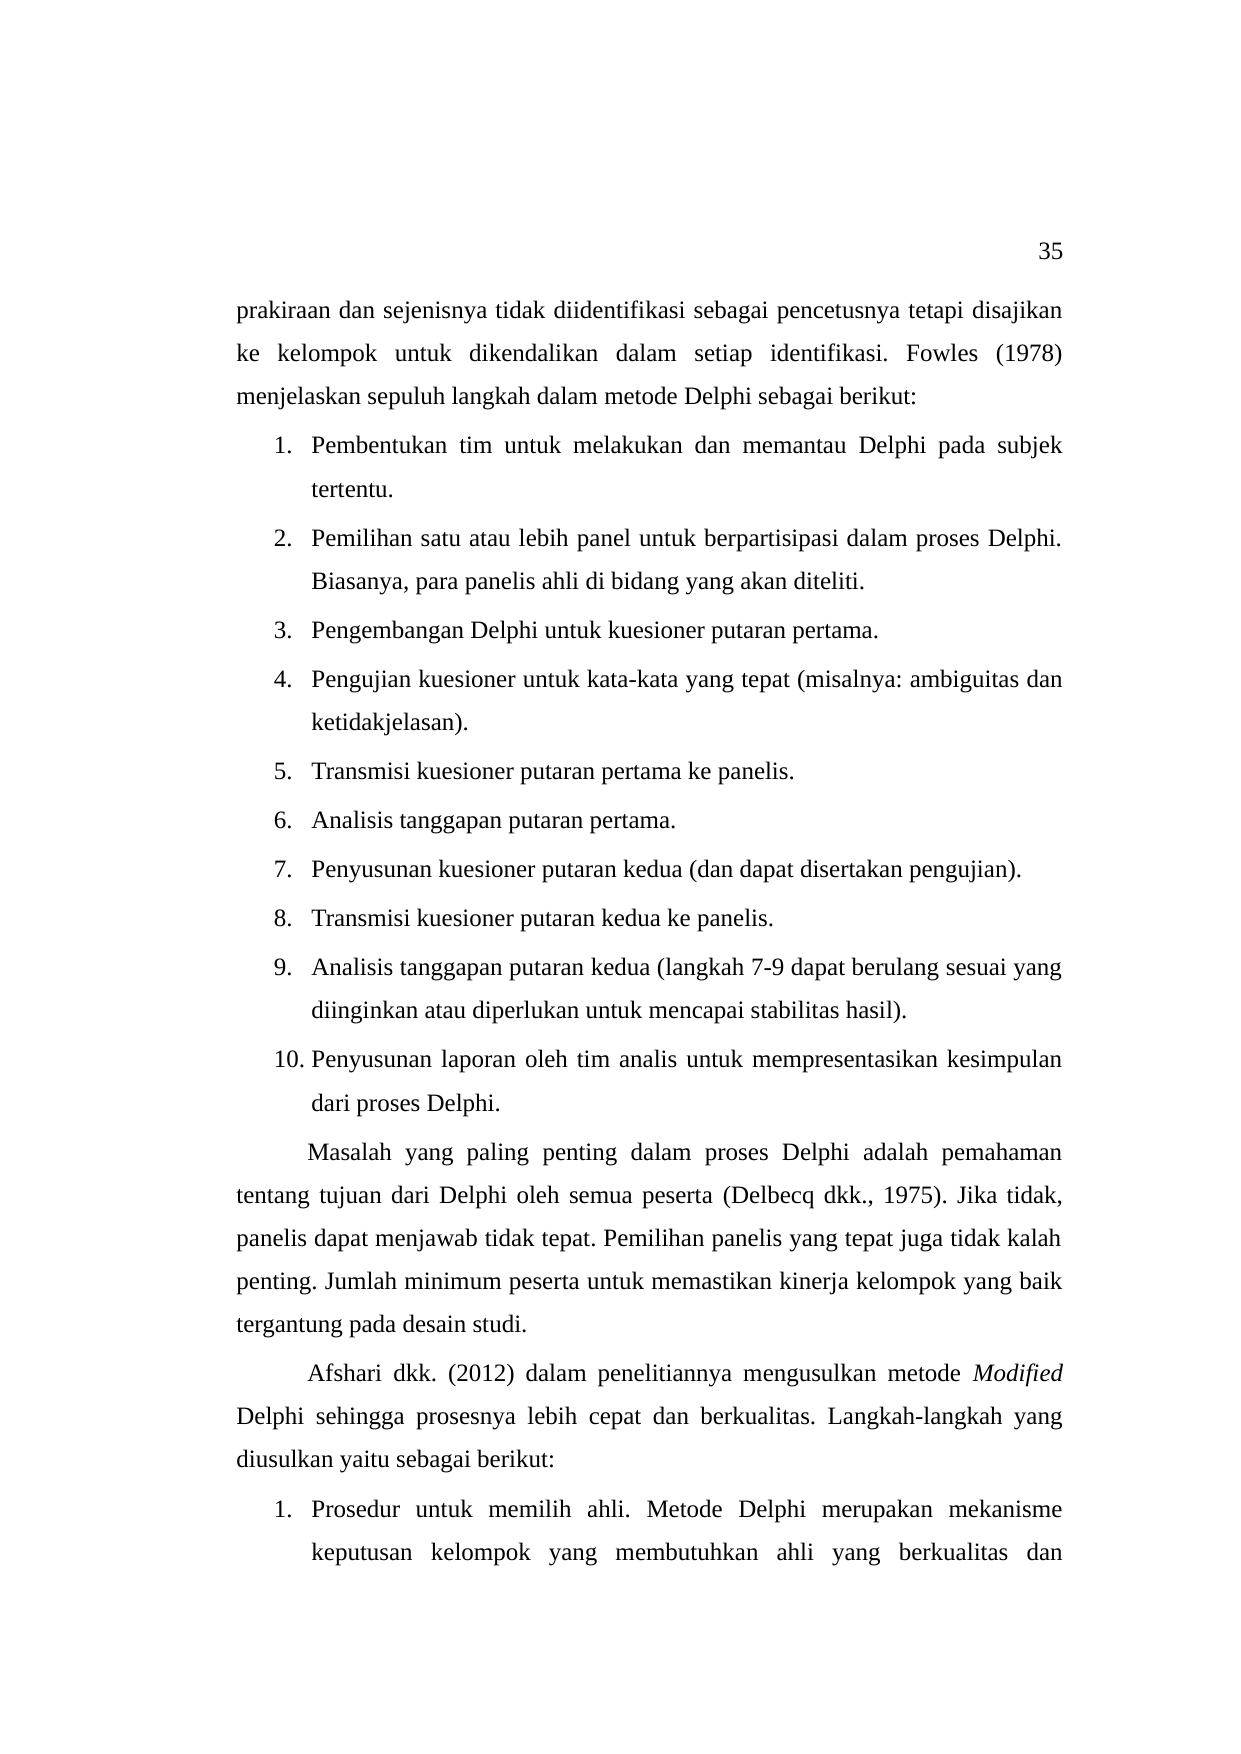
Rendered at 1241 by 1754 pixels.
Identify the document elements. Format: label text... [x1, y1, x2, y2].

list Pembentukan tim untuk melakukan dan memantau Delphi pada subjek tertentu. [274, 431, 1063, 502]
list Transmisi kuesioner putaran kedua ke panelis. [274, 903, 1063, 932]
list Pengembangan Delphi untuk kuesioner putaran pertama. [274, 615, 1063, 644]
list Prosedur untuk memilih ahli. Metode Delphi merupakan mekanisme keputusan kelompok yang membutuhkan ahli yang berkualitas dan [274, 1494, 1063, 1566]
list Pengujian kuesioner untuk kata-kata yang tepat (misalnya: ambiguitas dan ketidakjelasan). [274, 664, 1063, 736]
list Penyusunan laporan oleh tim analis untuk mempresentasikan kesimpulan dari proses Delphi. [274, 1044, 1063, 1116]
list Pemilihan satu atau lebih panel untuk berpartisipasi dalam proses Delphi. Biasanya, para panelis ahli di bidang yang akan diteliti. [274, 523, 1063, 594]
list Penyusunan kuesioner putaran kedua (dan dapat disertakan pengujian). [274, 854, 1063, 883]
text Masalah yang paling penting dalam proses Delphi adalah pemahaman tentang tujuan dari Delphi oleh semua peserta (Delbecq dkk., 1975). Jika tidak, panelis dapat menjawab tidak tepat. Pemilihan panelis yang tepat juga tidak kalah penting. Jumlah minimum peserta untuk memastikan kinerja kelompok yang baik tergantung pada desain studi. [236, 1137, 1063, 1338]
list Analisis tanggapan putaran pertama. [274, 805, 1063, 834]
list Transmisi kuesioner putaran pertama ke panelis. [274, 756, 1063, 785]
text prakiraan dan sejenisnya tidak diidentifikasi sebagai pencetusnya tetapi disajikan ke kelompok untuk dikendalikan dalam setiap identifikasi. Fowles (1978) menjelaskan sepuluh langkah dalam metode Delphi sebagai berikut: [236, 295, 1063, 410]
text Afshari dkk. (2012) dalam penelitiannya mengusulkan metode Modified Delphi sehingga prosesnya lebih cepat dan berkualitas. Langkah-langkah yang diusulkan yaitu sebagai berikut: [236, 1358, 1063, 1473]
list Analisis tanggapan putaran kedua (langkah 7-9 dapat berulang sesuai yang diinginkan atau diperlukan untuk mencapai stabilitas hasil). [274, 952, 1063, 1024]
